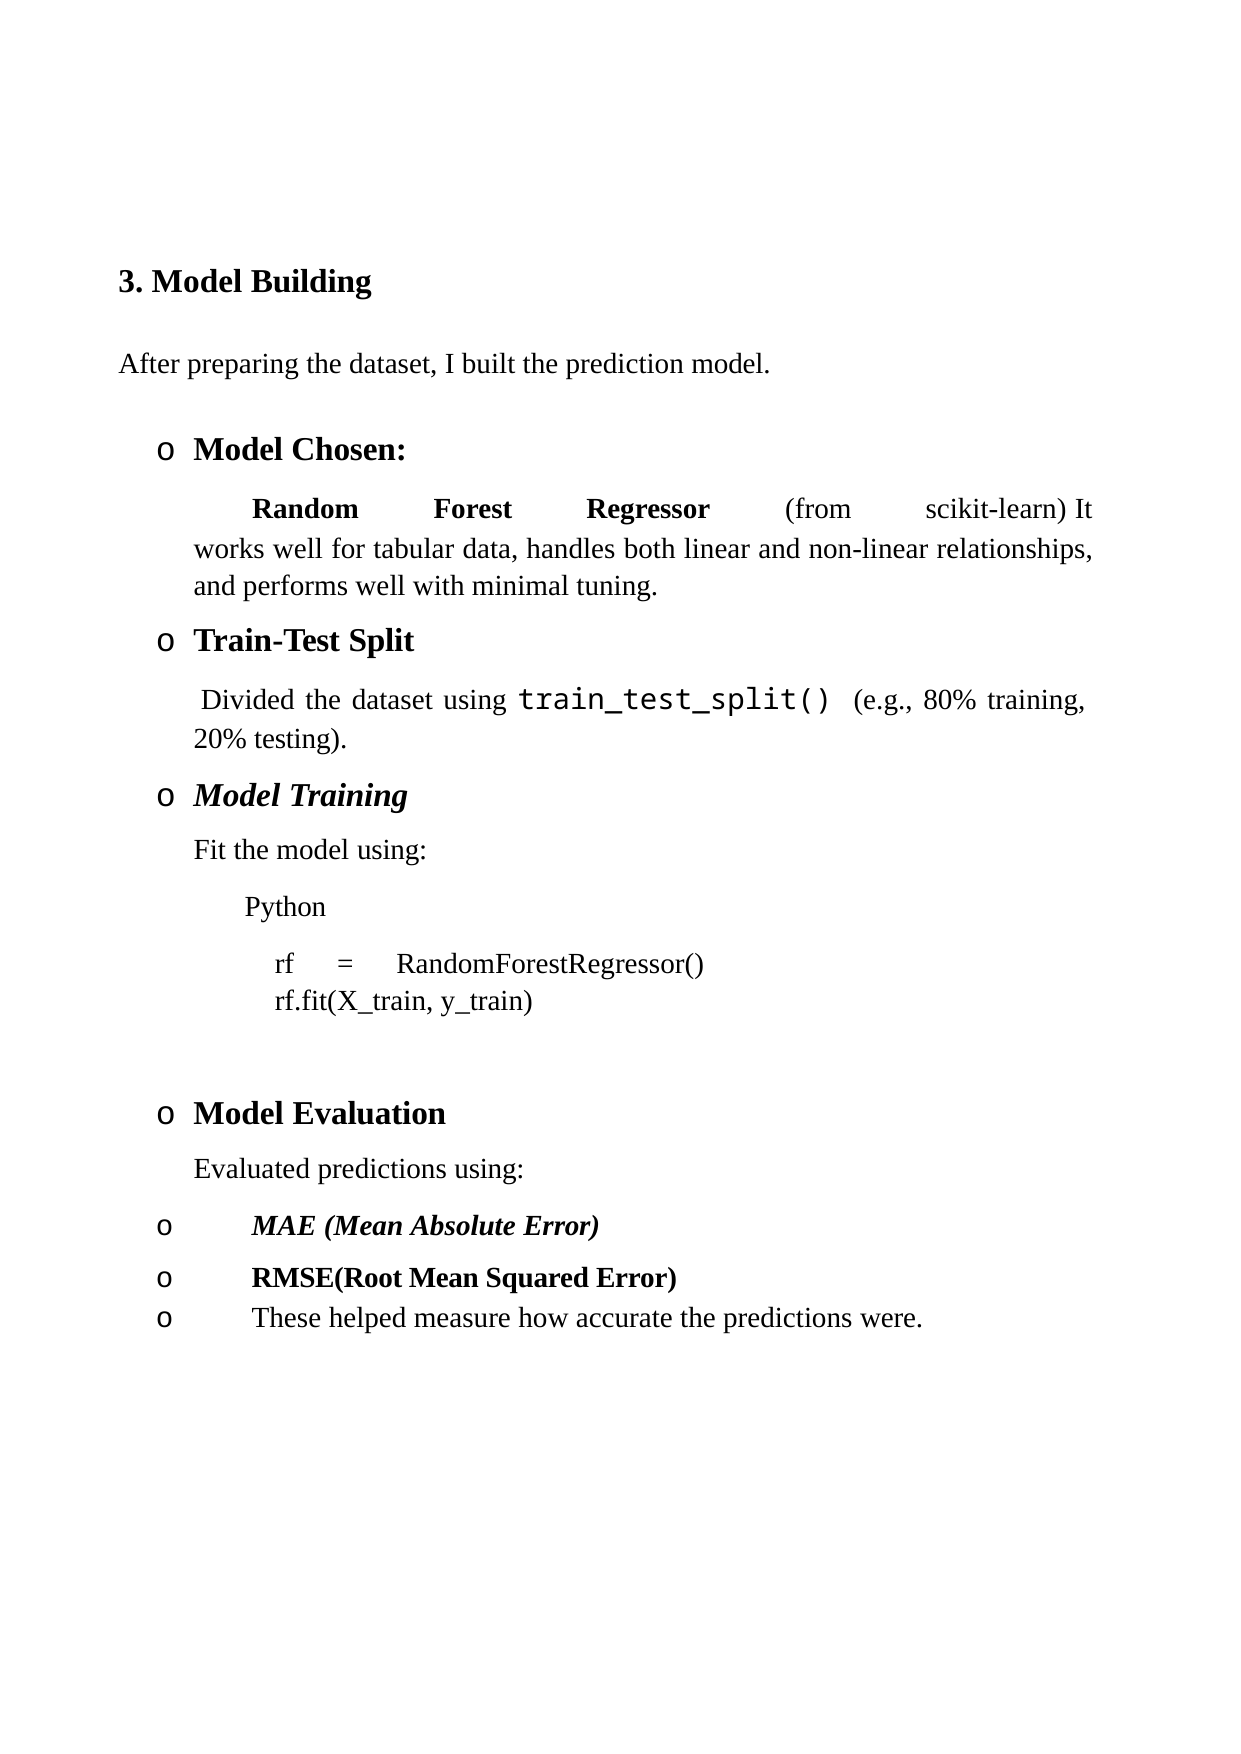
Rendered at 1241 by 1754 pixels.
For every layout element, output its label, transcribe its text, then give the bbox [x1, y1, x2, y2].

list RMSE(Root Mean Squared Error) [156, 1261, 1122, 1297]
text Random Forest Regressor (from scikit-learn) It works well for tabular data, handles both linear and non-linear relationships, and performs well with minimal tuning. [193, 488, 1093, 601]
subtitle 3. Model Building [118, 261, 1122, 300]
subtitle Train-Test Split [156, 620, 1122, 662]
subtitle Model Evaluation [156, 1093, 1122, 1135]
text rf = RandomForestRegressor() rf.fit(X_train, y_train) [274, 946, 704, 1016]
text After preparing the dataset, I built the prediction model. [118, 346, 1122, 379]
text Divided the dataset using train_test_split() (e.g., 80% training, 20% testing). [193, 679, 1085, 755]
subtitle Model Chosen: [156, 429, 1122, 470]
subtitle MAE (Mean Absolute Error) [156, 1208, 1122, 1244]
subtitle Model Training [156, 775, 1122, 817]
text Fit the model using: [193, 832, 1122, 865]
list These helped measure how accurate the predictions were. [156, 1300, 1122, 1336]
text Evaluated predictions using: [193, 1151, 1122, 1185]
text Python [244, 889, 1122, 923]
